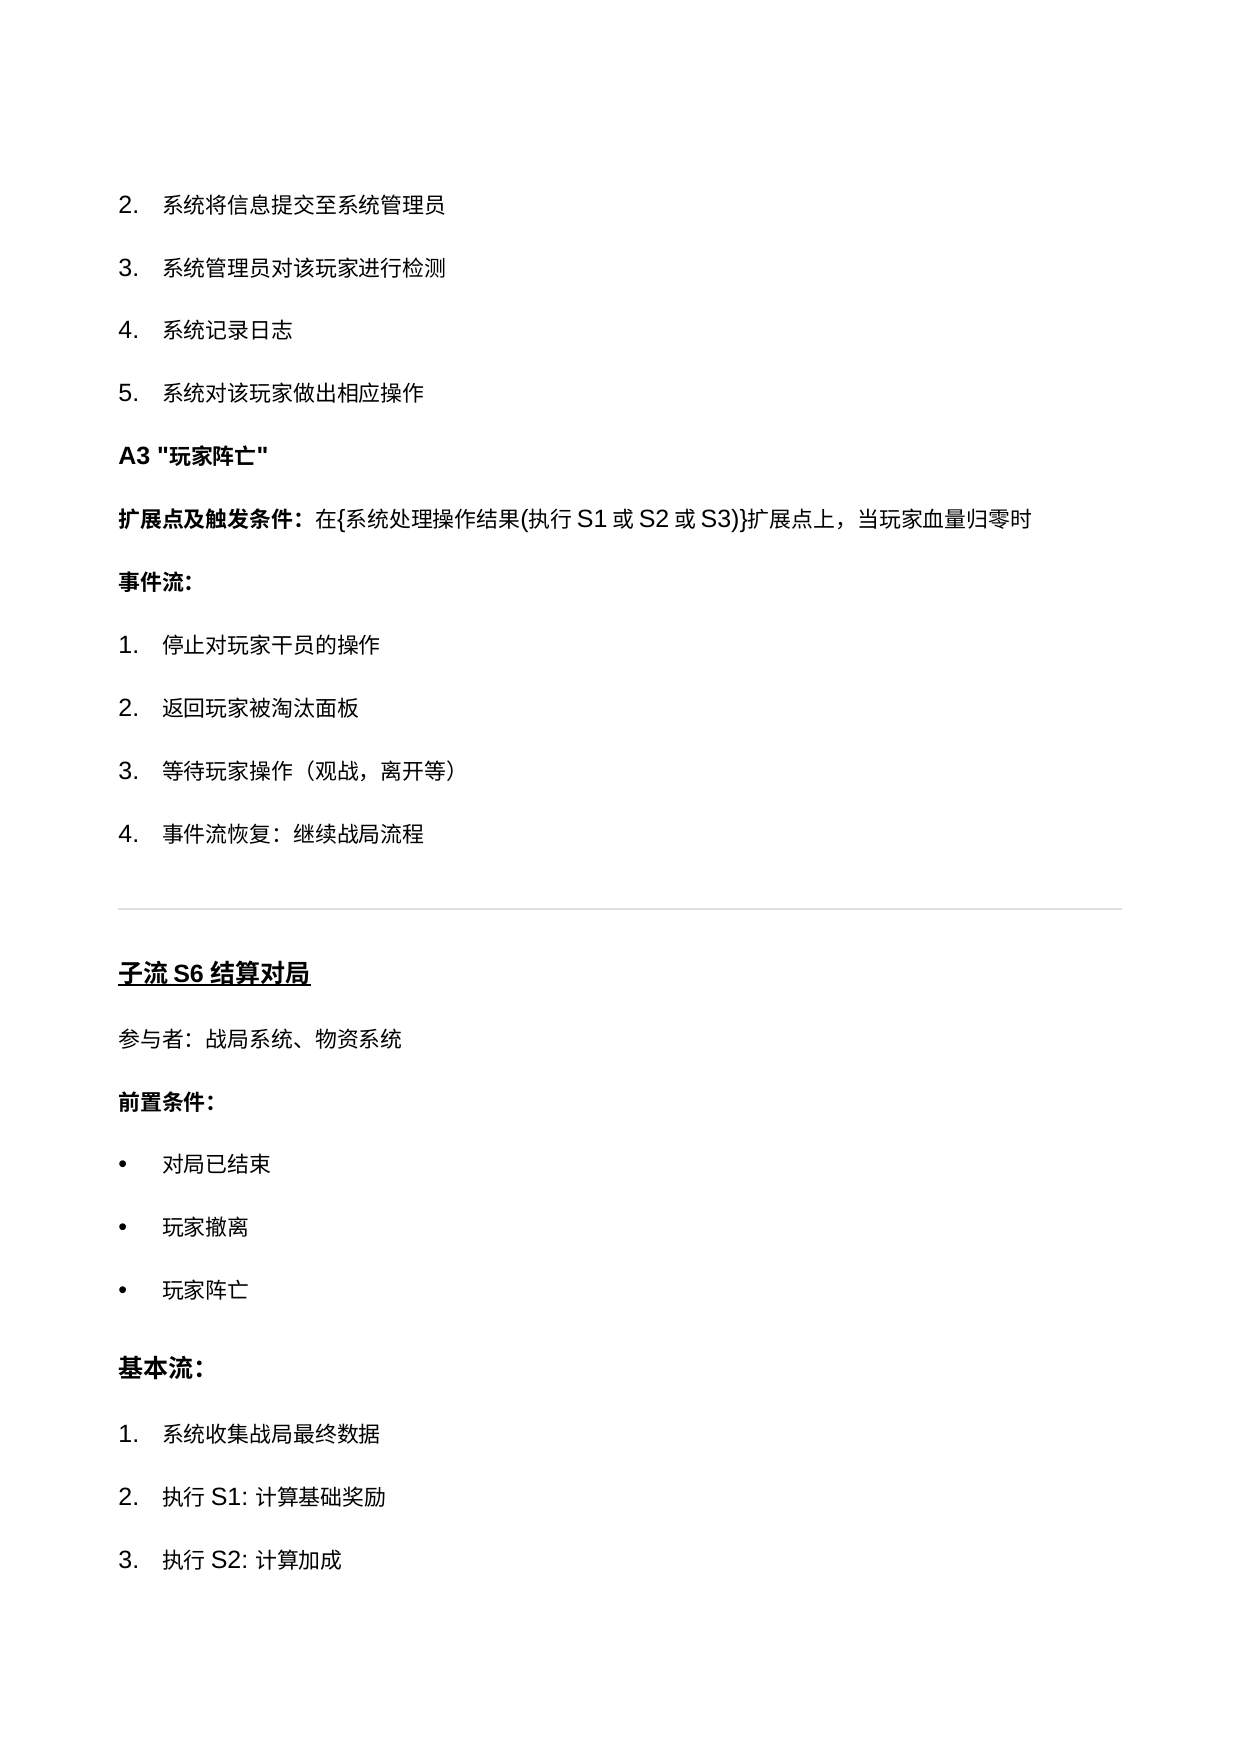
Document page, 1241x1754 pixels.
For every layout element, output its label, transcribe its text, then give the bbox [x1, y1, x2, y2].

subtitle 子流S6 结算对局 [118, 953, 1122, 989]
text 参与者：战局系统、物资系统 [118, 1022, 1122, 1053]
subtitle 基本流： [118, 1349, 1122, 1385]
list 执行 S2: 计算加成 [118, 1543, 1122, 1575]
list 执行 S1: 计算基础奖励 [118, 1480, 1122, 1512]
text 前置条件： [118, 1084, 1122, 1116]
text A3 "玩家阵亡" [118, 439, 1122, 471]
list 等待玩家操作（观战，离开等） [118, 754, 1122, 786]
list 返回玩家被淘汰面板 [118, 691, 1122, 723]
list 对局已结束 [118, 1147, 1122, 1179]
list 停止对玩家干员的操作 [118, 628, 1122, 660]
list 系统收集战局最终数据 [118, 1417, 1122, 1449]
list 系统管理员对该玩家进行检测 [118, 251, 1122, 282]
list 系统将信息提交至系统管理员 [118, 188, 1122, 219]
list 事件流恢复：继续战局流程 [118, 817, 1122, 848]
list 系统对该玩家做出相应操作 [118, 376, 1122, 408]
list 玩家阵亡 [118, 1273, 1122, 1305]
text 事件流： [118, 565, 1122, 597]
list 玩家撤离 [118, 1210, 1122, 1242]
text 扩展点及触发条件：在{系统处理操作结果(执行S1或S2或S3)}扩展点上，当玩家血量归零时 [118, 502, 1122, 534]
list 系统记录日志 [118, 313, 1122, 345]
